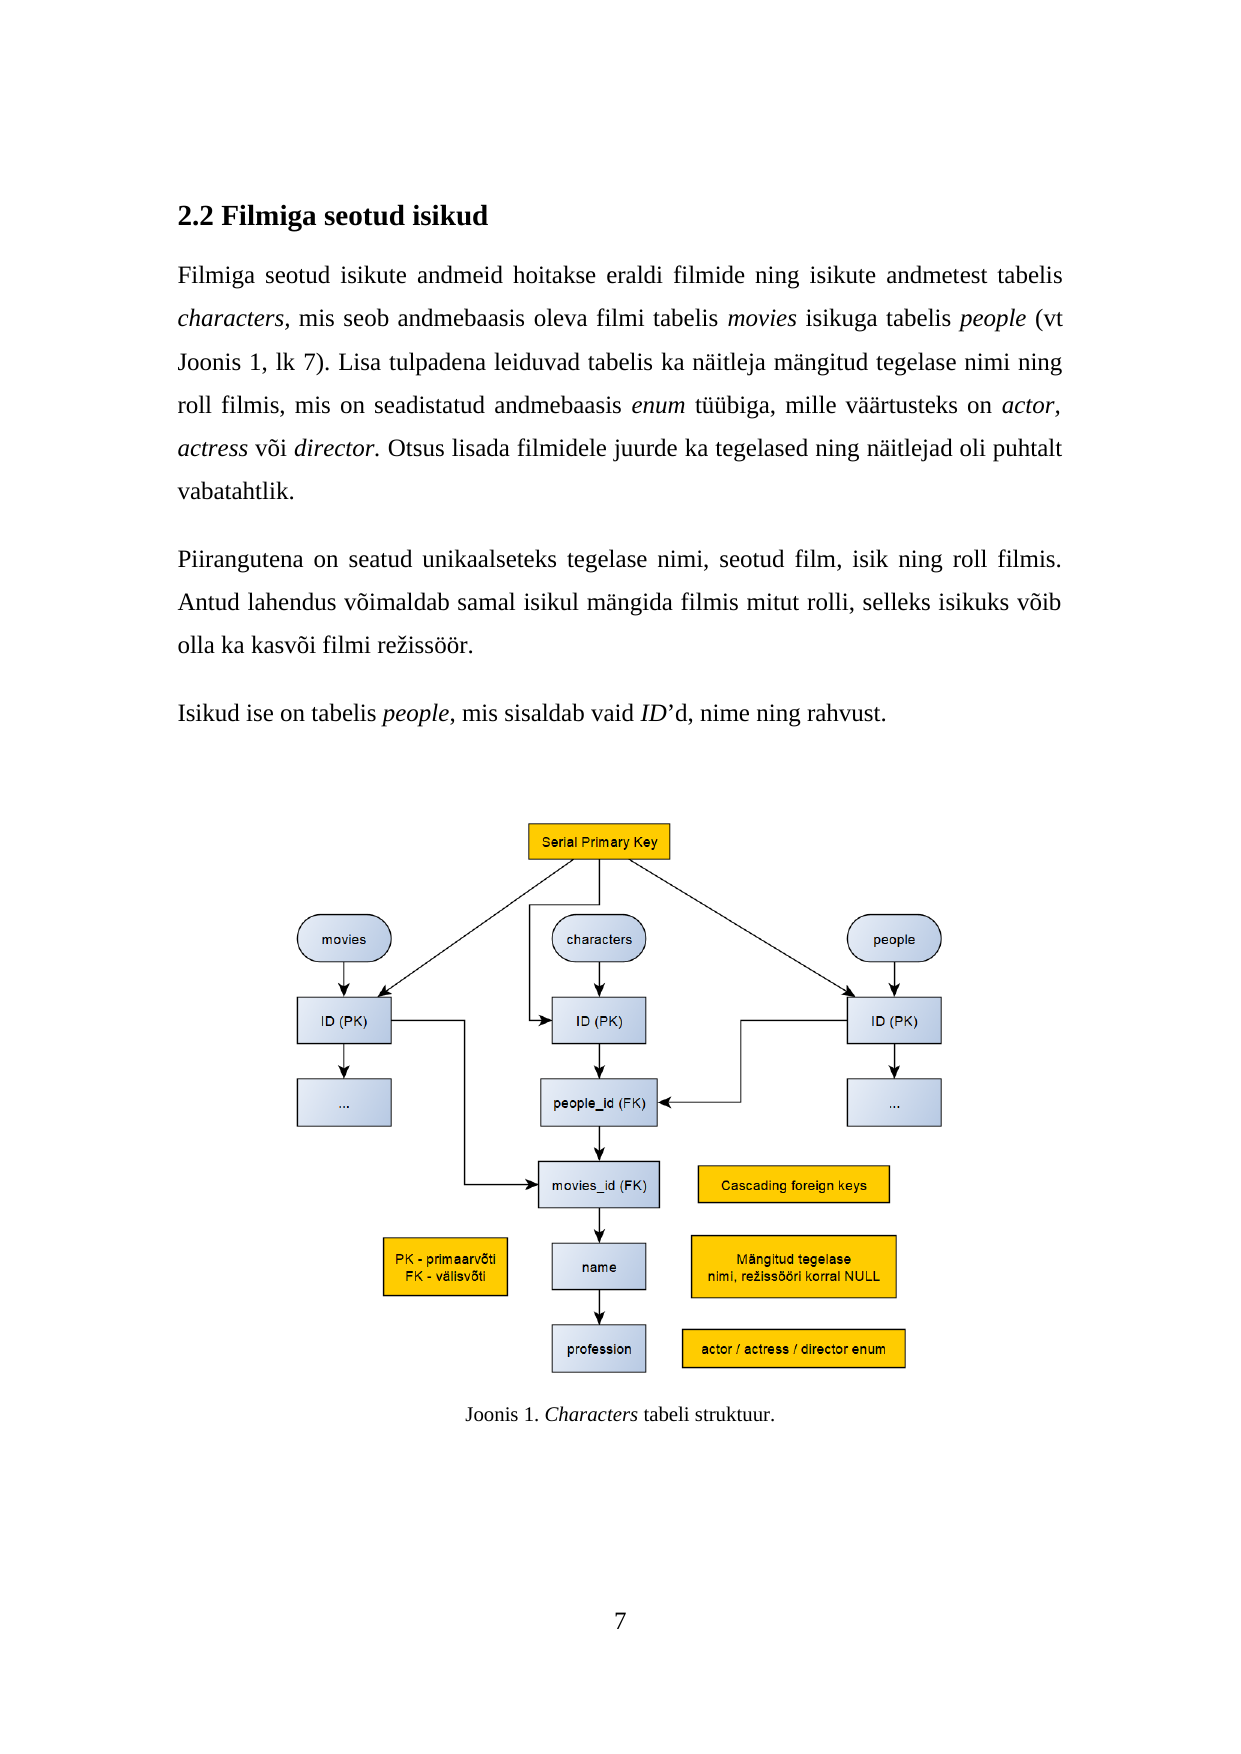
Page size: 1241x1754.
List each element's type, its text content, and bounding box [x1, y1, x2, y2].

subtitle Filmiga seotud isikud [177, 198, 1063, 231]
text Joonis 1. Characters tabeli struktuur. [293, 1399, 947, 1426]
picture [293, 779, 947, 1399]
text Piirangutena on seatud unikaalseteks tegelase nimi, seotud film, isik ning roll filmis. Antud lahendus võimaldab samal isikul mängida filmis mitut rolli, selleks isikuks võib olla ka kasvõi filmi režissöör. [177, 544, 1063, 659]
text Isikud ise on tabelis people, mis sisaldab vaid ID’d, nime ning rahvust. [177, 698, 1063, 727]
text Filmiga seotud isikute andmeid hoitakse eraldi filmide ning isikute andmetest tabelis characters, mis seob andmebaasis oleva filmi tabelis movies isikuga tabelis people (vt Joonis 1, lk 7). Lisa tulpadena leiduvad tabelis ka näitleja mängitud tegelase nimi ning roll filmis, mis on seadistatud andmebaasis enum tüübiga, mille väärtusteks on actor, actress või director. Otsus lisada filmidele juurde ka tegelased ning näitlejad oli puhtalt vabatahtlik. [177, 260, 1063, 505]
